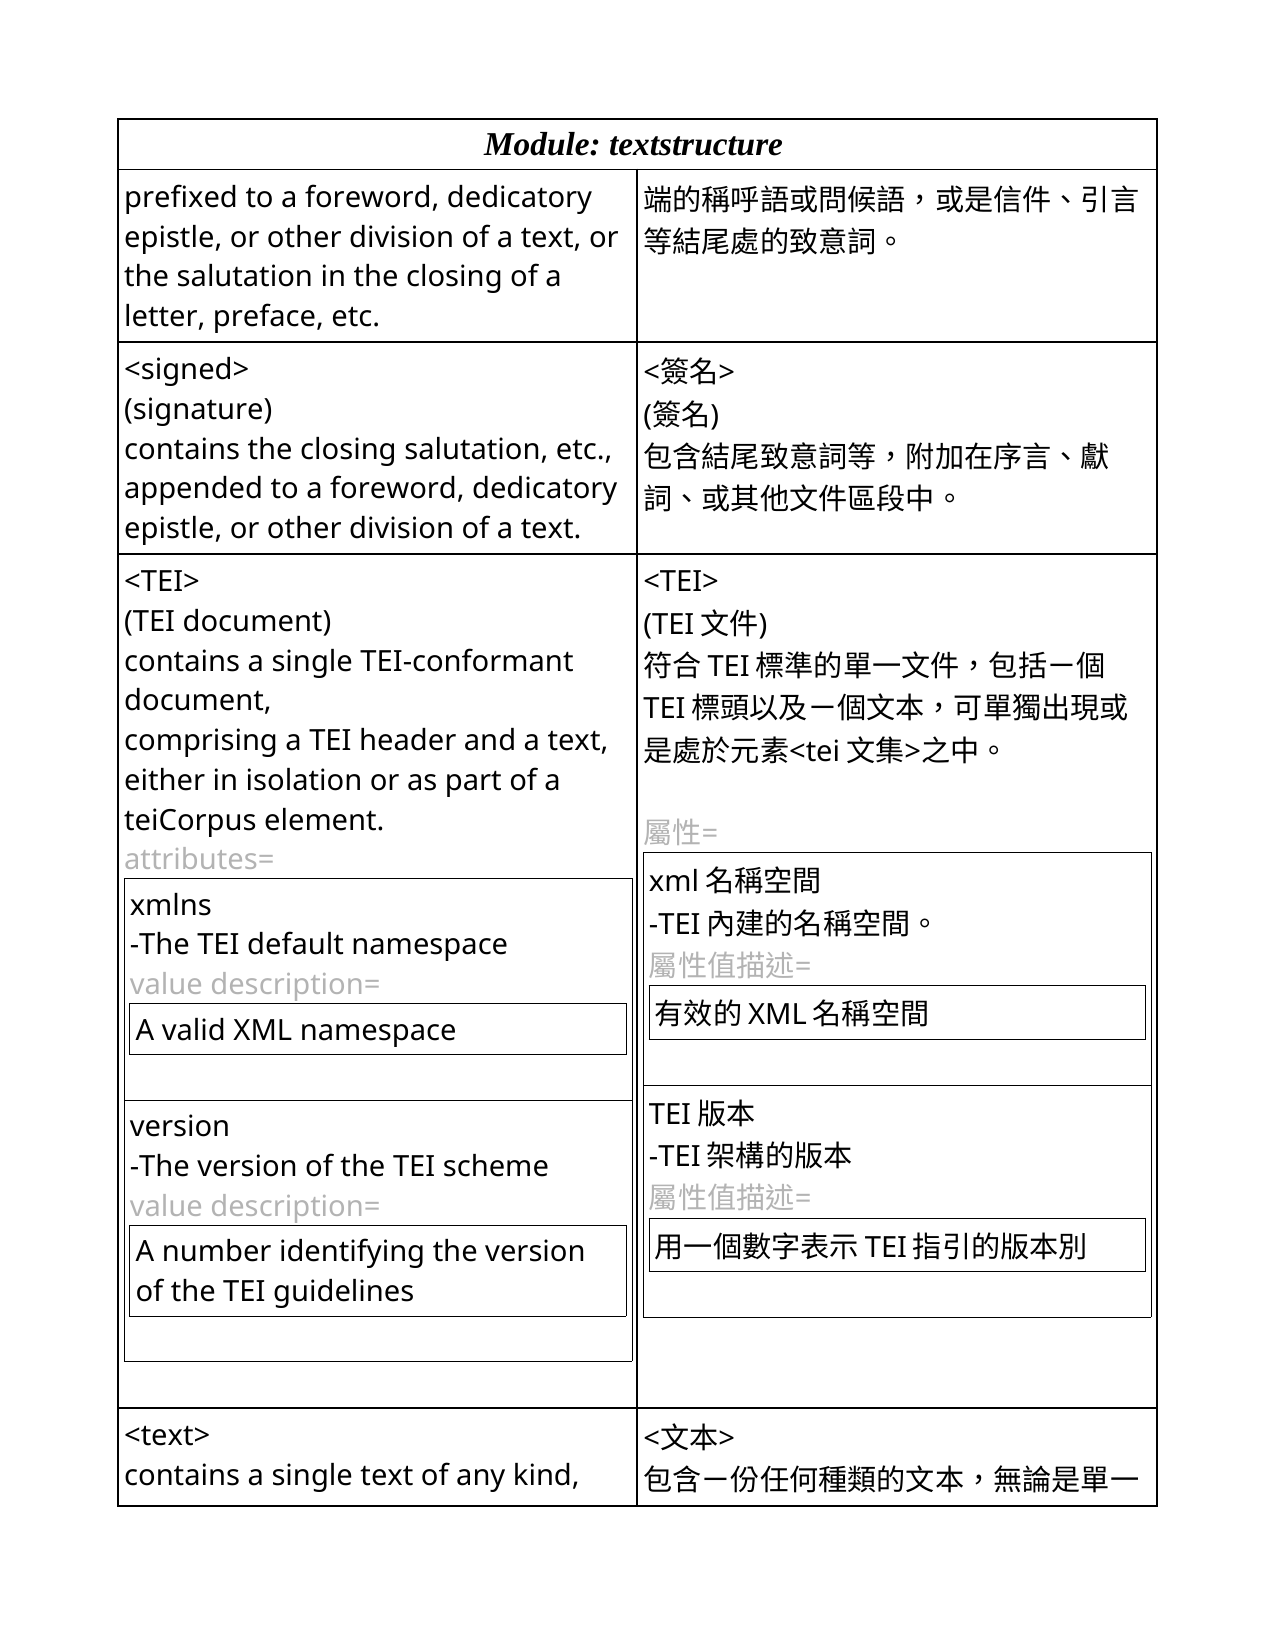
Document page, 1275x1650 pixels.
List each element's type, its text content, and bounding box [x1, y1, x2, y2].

table_cell prefixed to a foreword, dedicatory epistle, or other division of a text, or the salutation in the closing of a letter, preface, etc. [119, 170, 636, 341]
table_cell 端的稱呼語或問候語，或是信件、引言等結尾處的致意詞。 [638, 170, 1156, 341]
table_header A valid XML namespace [130, 1004, 626, 1054]
table_cell <文本> 包含ㄧ份任何種類的文本，無論是單一 [638, 1409, 1156, 1505]
table_header xml名稱空間 -TEI內建的名稱空間。 屬性值描述= [644, 853, 1151, 1084]
table_cell <TEI> (TEI document) contains a single TEI-conformant document, comprising a TEI header and a text, either in isolation or as part of a teiCorpus element. attributes= [119, 555, 636, 1407]
table_cell <簽名> (簽名) 包含結尾致意詞等，附加在序言、獻詞、或其他文件區段中。 [638, 343, 1156, 553]
table_header Module: textstructure [119, 120, 1156, 168]
table_cell version -The version of the TEI scheme value description= [125, 1101, 632, 1361]
table_header xmlns -The TEI default namespace value description= [125, 879, 632, 1100]
table_cell TEI版本 -TEI架構的版本 屬性值描述= [644, 1086, 1151, 1317]
table_header 有效的XML名稱空間 [650, 986, 1145, 1039]
table_cell <text> contains a single text of any kind, [119, 1409, 636, 1505]
table_cell <TEI> (TEI文件) 符合TEI標準的單一文件，包括ㄧ個TEI標頭以及ㄧ個文本，可單獨出現或是處於元素<tei文集>之中。 屬性= [638, 555, 1156, 1407]
table_header 用一個數字表示TEI指引的版本別 [650, 1219, 1145, 1271]
table_header A number identifying the version of the TEI guidelines [130, 1226, 626, 1316]
table_cell <signed> (signature) contains the closing salutation, etc., appended to a foreword, dedicatory epistle, or other division of a text. [119, 343, 636, 553]
